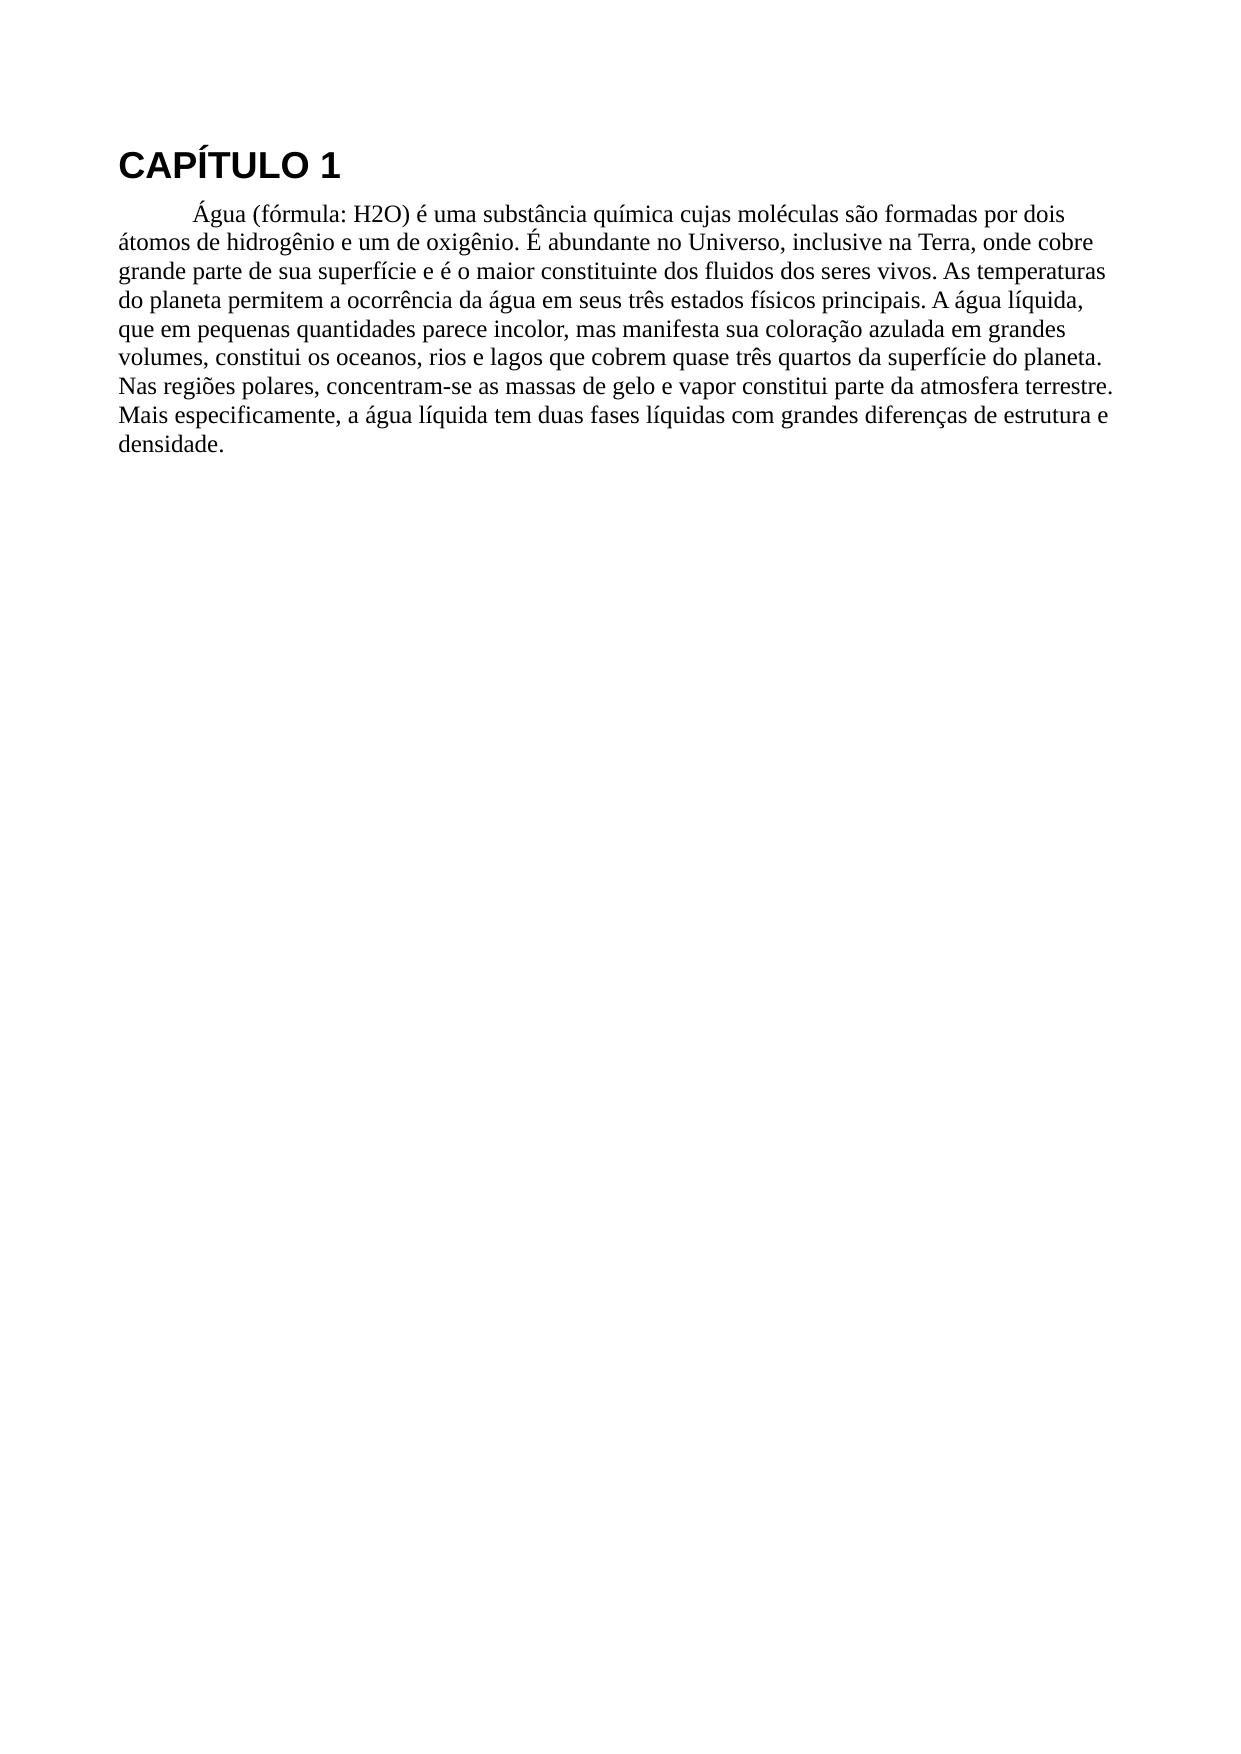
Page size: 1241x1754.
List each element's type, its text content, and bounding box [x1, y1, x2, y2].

subtitle CAPÍTULO 1 [118, 143, 1122, 186]
text Água (fórmula: H2O) é uma substância química cujas moléculas são formadas por dois átomos de hidrogênio e um de oxigênio. É abundante no Universo, inclusive na Terra, onde cobre grande parte de sua superfície e é o maior constituinte dos fluidos dos seres vivos. As temperaturas do planeta permitem a ocorrência da água em seus três estados físicos principais. A água líquida, que em pequenas quantidades parece incolor, mas manifesta sua coloração azulada em grandes volumes, constitui os oceanos, rios e lagos que cobrem quase três quartos da superfície do planeta. Nas regiões polares, concentram-se as massas de gelo e vapor constitui parte da atmosfera terrestre. Mais especificamente, a água líquida tem duas fases líquidas com grandes diferenças de estrutura e densidade. [118, 199, 1122, 457]
